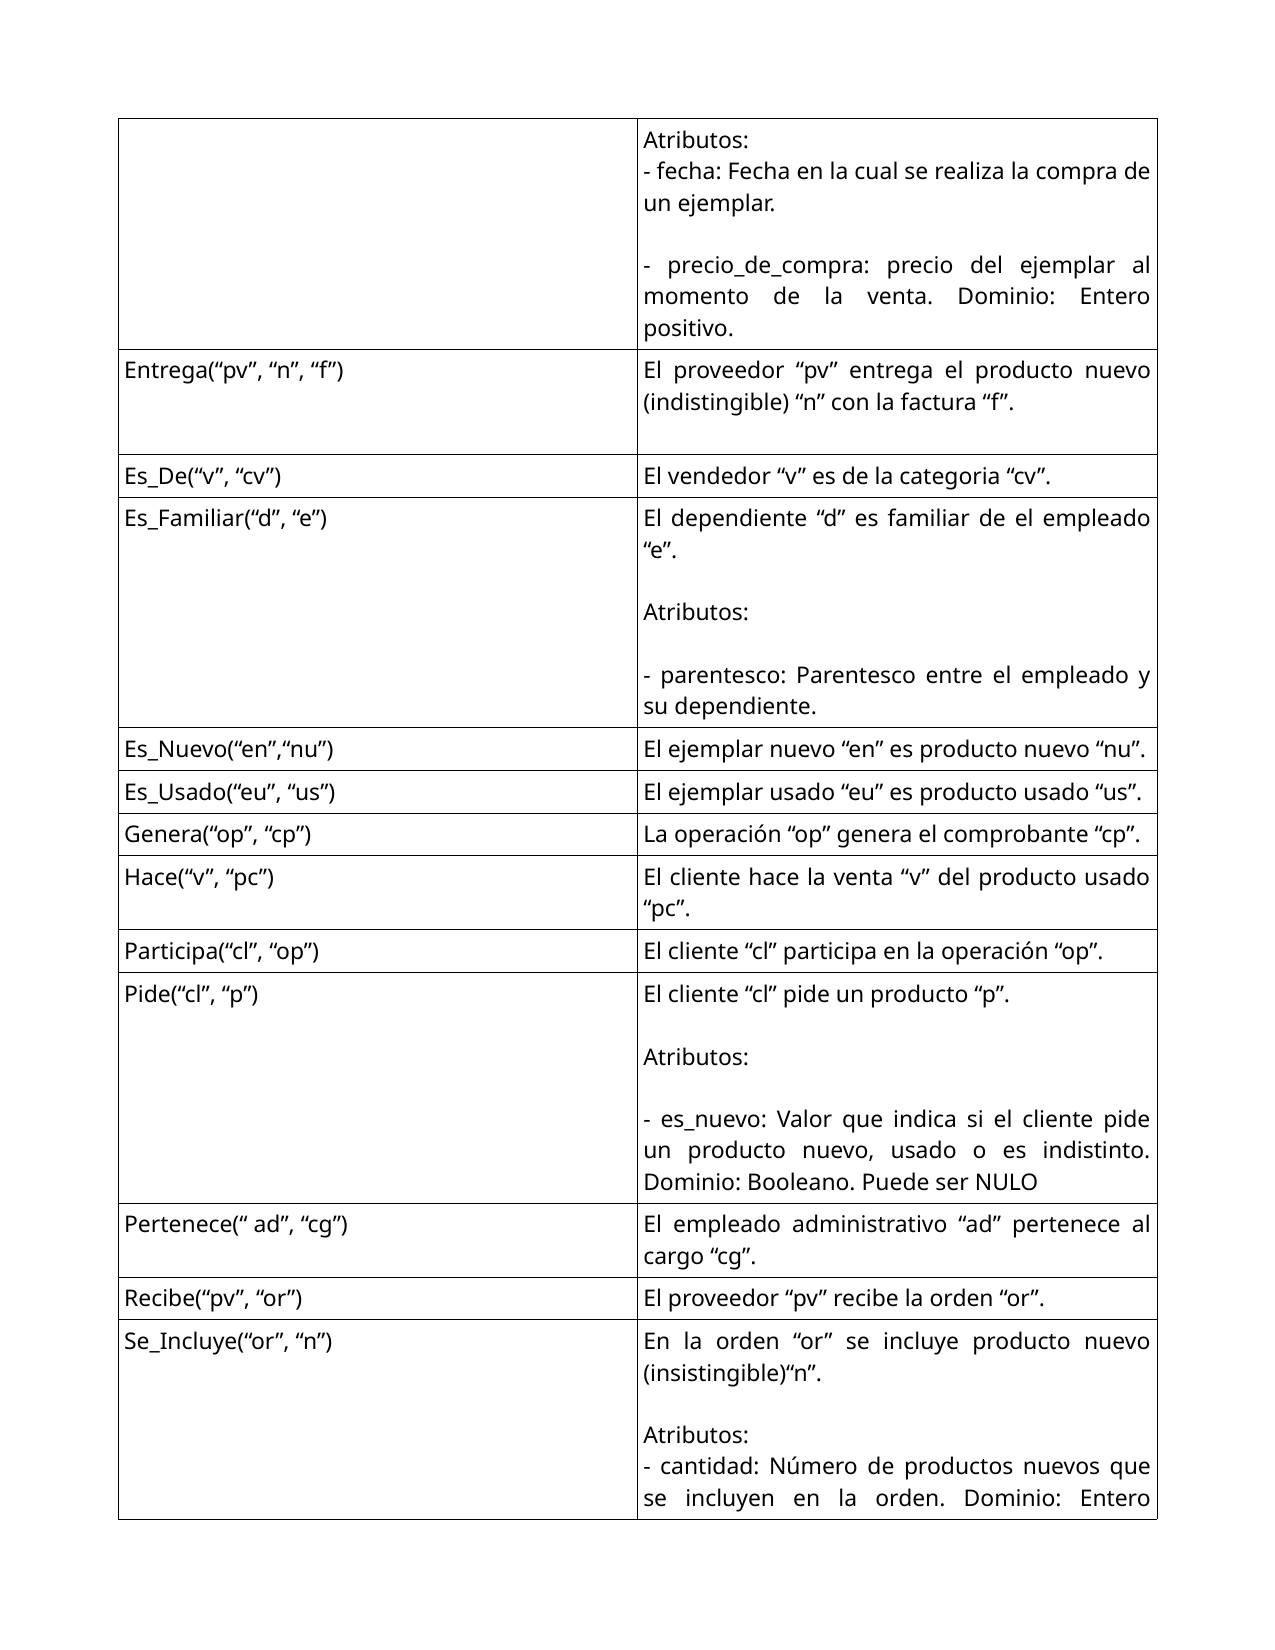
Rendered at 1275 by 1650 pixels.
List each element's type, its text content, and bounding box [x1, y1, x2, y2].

table_cell La operación “op” genera el comprobante “cp”. [638, 814, 1157, 855]
table_cell [119, 119, 637, 348]
table_cell Es_Nuevo(“en”,“nu”) [119, 728, 637, 770]
table_cell El vendedor “v” es de la categoria “cv”. [638, 455, 1157, 497]
table_cell El empleado administrativo “ad” pertenece al cargo “cg”. [638, 1204, 1157, 1277]
table_cell Pide(“cl”, “p”) [119, 973, 637, 1202]
table_cell Participa(“cl”, “op”) [119, 930, 637, 972]
table_cell Es_Usado(“eu”, “us”) [119, 771, 637, 812]
table_cell Genera(“op”, “cp”) [119, 814, 637, 855]
table_cell En la orden “or” se incluye producto nuevo (insistingible)“n”. Atributos: - cantidad: Número de productos nuevos que se incluyen en la orden. Dominio: Entero [638, 1320, 1157, 1518]
table_cell El ejemplar nuevo “en” es producto nuevo “nu”. [638, 728, 1157, 770]
table_cell Se_Incluye(“or”, “n”) [119, 1320, 637, 1518]
table_cell Es_De(“v”, “cv”) [119, 455, 637, 497]
table_cell El proveedor “pv” entrega el producto nuevo (indistingible) “n” con la factura “f”. [638, 350, 1157, 454]
table_cell El ejemplar usado “eu” es producto usado “us”. [638, 771, 1157, 812]
table_cell Atributos: - fecha: Fecha en la cual se realiza la compra de un ejemplar. - precio_de_compra: precio del ejemplar al momento de la venta. Dominio: Entero positivo. [638, 119, 1157, 348]
table_cell Recibe(“pv”, “or”) [119, 1278, 637, 1319]
table_cell El dependiente “d” es familiar de el empleado “e”. Atributos: - parentesco: Parentesco entre el empleado y su dependiente. [638, 498, 1157, 727]
table_cell Entrega(“pv”, “n”, “f”) [119, 350, 637, 454]
table_cell El cliente hace la venta “v” del producto usado “pc”. [638, 856, 1157, 929]
table_cell El proveedor “pv” recibe la orden “or”. [638, 1278, 1157, 1319]
table_cell Pertenece(“ ad”, “cg”) [119, 1204, 637, 1277]
table_cell Hace(“v”, “pc”) [119, 856, 637, 929]
table_cell Es_Familiar(“d”, “e”) [119, 498, 637, 727]
table_cell El cliente “cl” participa en la operación “op”. [638, 930, 1157, 972]
table_cell El cliente “cl” pide un producto “p”. Atributos: - es_nuevo: Valor que indica si el cliente pide un producto nuevo, usado o es indistinto. Dominio: Booleano. Puede ser NULO [638, 973, 1157, 1202]
